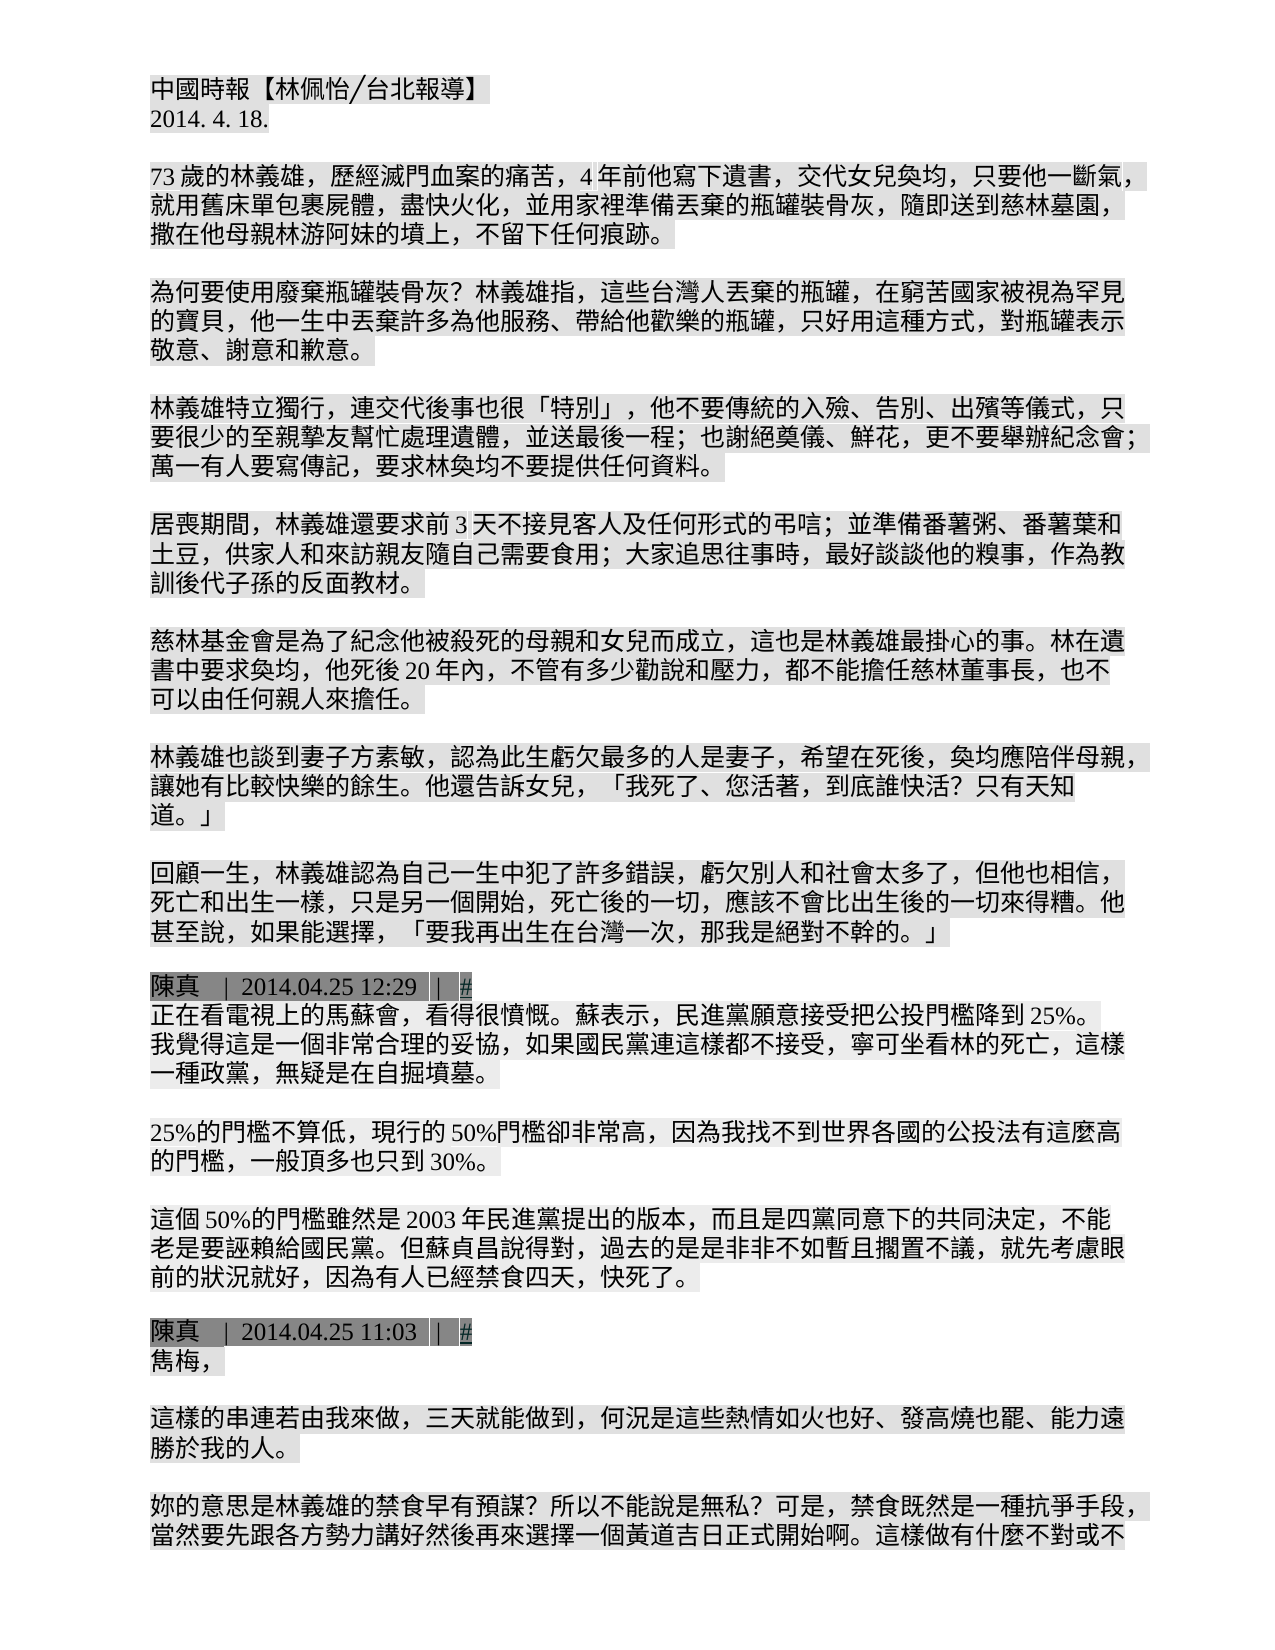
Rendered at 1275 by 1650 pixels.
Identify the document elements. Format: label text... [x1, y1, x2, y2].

text 正在看電視上的馬蘇會，看得很憤慨。蘇表示，民進黨願意接受把公投門檻降到25%。我覺得這是一個非常合理的妥協，如果國民黨連這樣都不接受，寧可坐看林的死亡，這樣一種政黨，無疑是在自掘墳墓。 25%的門檻不算低，現行的50%門檻卻非常高，因為我找不到世界各國的公投法有這麼高的門檻，一般頂多也只到30%。 這個50%的門檻雖然是2003年民進黨提出的版本，而且是四黨同意下的共同決定，不能老是要誣賴給國民黨。但蘇貞昌說得對，過去的是是非非不如暫且擱置不議，就先考慮眼前的狀況就好，因為有人已經禁食四天，快死了。 [150, 1001, 1125, 1292]
text 廢棄瓶裝骨灰 撒母親墳上 中國時報【林佩怡╱台北報導】 2014. 4. 18. 73歲的林義雄，歷經滅門血案的痛苦，4年前他寫下遺書，交代女兒奐均，只要他一斷氣，就用舊床單包裹屍體，盡快火化，並用家裡準備丟棄的瓶罐裝骨灰，隨即送到慈林墓園，撒在他母親林游阿妹的墳上，不留下任何痕跡。 為何要使用廢棄瓶罐裝骨灰？林義雄指，這些台灣人丟棄的瓶罐，在窮苦國家被視為罕見的寶貝，他一生中丟棄許多為他服務、帶給他歡樂的瓶罐，只好用這種方式，對瓶罐表示敬意、謝意和歉意。 林義雄特立獨行，連交代後事也很「特別」，他不要傳統的入殮、告別、出殯等儀式，只要很少的至親摯友幫忙處理遺體，並送最後一程；也謝絕奠儀、鮮花，更不要舉辦紀念會；萬一有人要寫傳記，要求林奐均不要提供任何資料。 居喪期間，林義雄還要求前3天不接見客人及任何形式的弔唁；並準備番薯粥、番薯葉和土豆，供家人和來訪親友隨自己需要食用；大家追思往事時，最好談談他的糗事，作為教訓後代子孫的反面教材。 慈林基金會是為了紀念他被殺死的母親和女兒而成立，這也是林義雄最掛心的事。林在遺書中要求奐均，他死後20年內，不管有多少勸說和壓力，都不能擔任慈林董事長，也不可以由任何親人來擔任。 林義雄也談到妻子方素敏，認為此生虧欠最多的人是妻子，希望在死後，奐均應陪伴母親，讓她有比較快樂的餘生。他還告訴女兒，「我死了、您活著，到底誰快活？只有天知道。」 回顧一生，林義雄認為自己一生中犯了許多錯誤，虧欠別人和社會太多了，但他也相信，死亡和出生一樣，只是另一個開始，死亡後的一切，應該不會比出生後的一切來得糟。他甚至說，如果能選擇，「要我再出生在台灣一次，那我是絕對不幹的。」 [150, 75, 1125, 947]
text 陳真 | 2014.04.25 11:03 | # [150, 1317, 1125, 1347]
text 陳真 | 2014.04.25 12:29 | # [150, 972, 1125, 1001]
text 雋梅， 這樣的串連若由我來做，三天就能做到，何況是這些熱情如火也好、發高燒也罷、能力遠勝於我的人。 妳的意思是林義雄的禁食早有預謀？所以不能說是無私？可是，禁食既然是一種抗爭手段，當然要先跟各方勢力講好然後再來選擇一個黃道吉日正式開始啊。這樣做有什麼不對或不好嗎？ 林義雄自然是 "一意孤行"，但他是無私地一意孤行。從他五十幾年來的種種作為，可以看得出，他並不為己謀，並且一再願意付出重大代價。他若有私心，政壇上無人能攖其鋒。 他是那種你即便把一整個地球的財富以及全世界的歌頌都送給他，他都不會想要的人，而這樣的人，當他缺乏某種理性時，自然就會形成一種災難。所謂無欲則剛，但若剛得很非理性，那就很可怕。 我們肯定一個人，得把他的意念和行動效果分開看。功利主義者傾向看後者，對某種行為的實際效益進行利害評估以決定其善惡程度，但康德之類思維的人相信，世上無善，唯有善念。世界上不會有哪一種行為具有內在必然的善，行為的外部效益更與善惡無關，善惡與否，存乎一心。 很多所謂做好事的人，其實是個混蛋，就猶如社運界文化界進步界學運界十個有九個是人渣，越是光鮮亮麗，越是臭不可聞。如果有人想了解人渣長啥樣，那就請他來這些界瞧瞧，到處都是。反之亦然，許多做奸犯科者，或思想言行落後反動者，在做為一個 "人" 的基礎上，乾淨得很。 [150, 1347, 1125, 1550]
